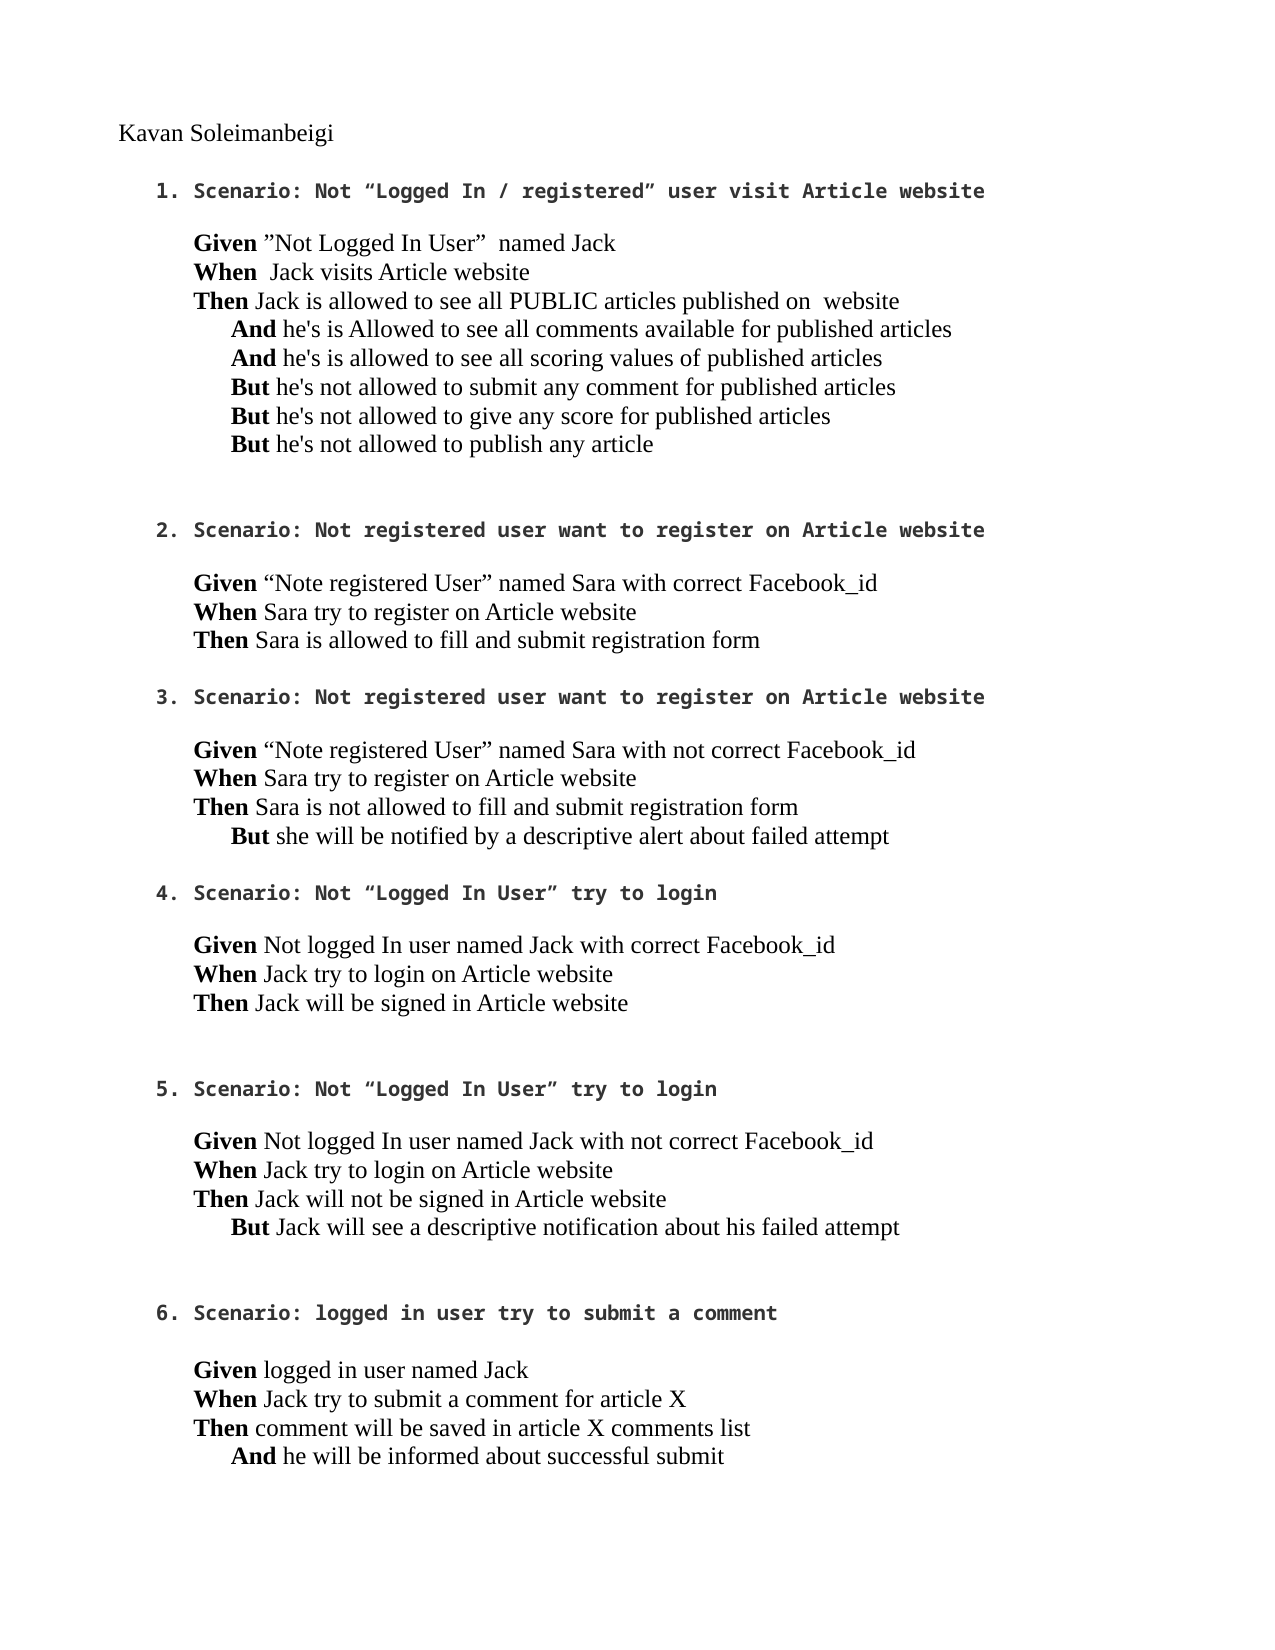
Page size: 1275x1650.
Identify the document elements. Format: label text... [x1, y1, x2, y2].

list Scenario: Not registered user want to register on Article website [156, 516, 1157, 543]
list Then Sara is allowed to fill and submit registration form [156, 625, 1157, 654]
list And he's is Allowed to see all comments available for published articles [193, 314, 1157, 343]
list Scenario: Not “Logged In User” try to login [156, 878, 1157, 906]
list Then comment will be saved in article X comments list [156, 1413, 1157, 1441]
list When Sara try to register on Article website [156, 763, 1157, 792]
list But she will be notified by a descriptive alert about failed attempt [193, 821, 1157, 850]
list Given “Note registered User” named Sara with correct Facebook_id [156, 568, 1157, 597]
list And he's is allowed to see all scoring values of published articles [193, 343, 1157, 372]
list When Jack try to login on Article website [156, 959, 1157, 988]
list Then Jack will not be signed in Article website [156, 1184, 1157, 1212]
list But he's not allowed to publish any article [193, 429, 1157, 458]
list When Jack try to login on Article website [156, 1155, 1157, 1184]
list Given ”Not Logged In User” named Jack [156, 228, 1157, 257]
list Given Not logged In user named Jack with correct Facebook_id [156, 931, 1157, 959]
list When Jack try to submit a comment for article X [156, 1384, 1157, 1413]
list Then Sara is not allowed to fill and submit registration form [156, 792, 1157, 821]
list Scenario: Not “Logged In / registered” user visit Article website [156, 176, 1157, 204]
list Then Jack is allowed to see all PUBLIC articles published on website [156, 286, 1157, 314]
list But he's not allowed to submit any comment for published articles [193, 372, 1157, 401]
list When Sara try to register on Article website [156, 597, 1157, 625]
list When Jack visits Article website [156, 257, 1157, 286]
list Scenario: Not registered user want to register on Article website [156, 683, 1157, 711]
list Given “Note registered User” named Sara with not correct Facebook_id [156, 735, 1157, 763]
list And he will be informed about successful submit [193, 1441, 1157, 1470]
list Given Not logged In user named Jack with not correct Facebook_id [156, 1126, 1157, 1155]
list Scenario: Not “Logged In User” try to login [156, 1074, 1157, 1102]
list Then Jack will be signed in Article website [156, 988, 1157, 1017]
list But he's not allowed to give any score for published articles [193, 401, 1157, 429]
list But Jack will see a descriptive notification about his failed attempt [193, 1212, 1157, 1241]
list Given logged in user named Jack [156, 1355, 1157, 1384]
list Scenario: logged in user try to submit a comment [156, 1299, 1157, 1326]
